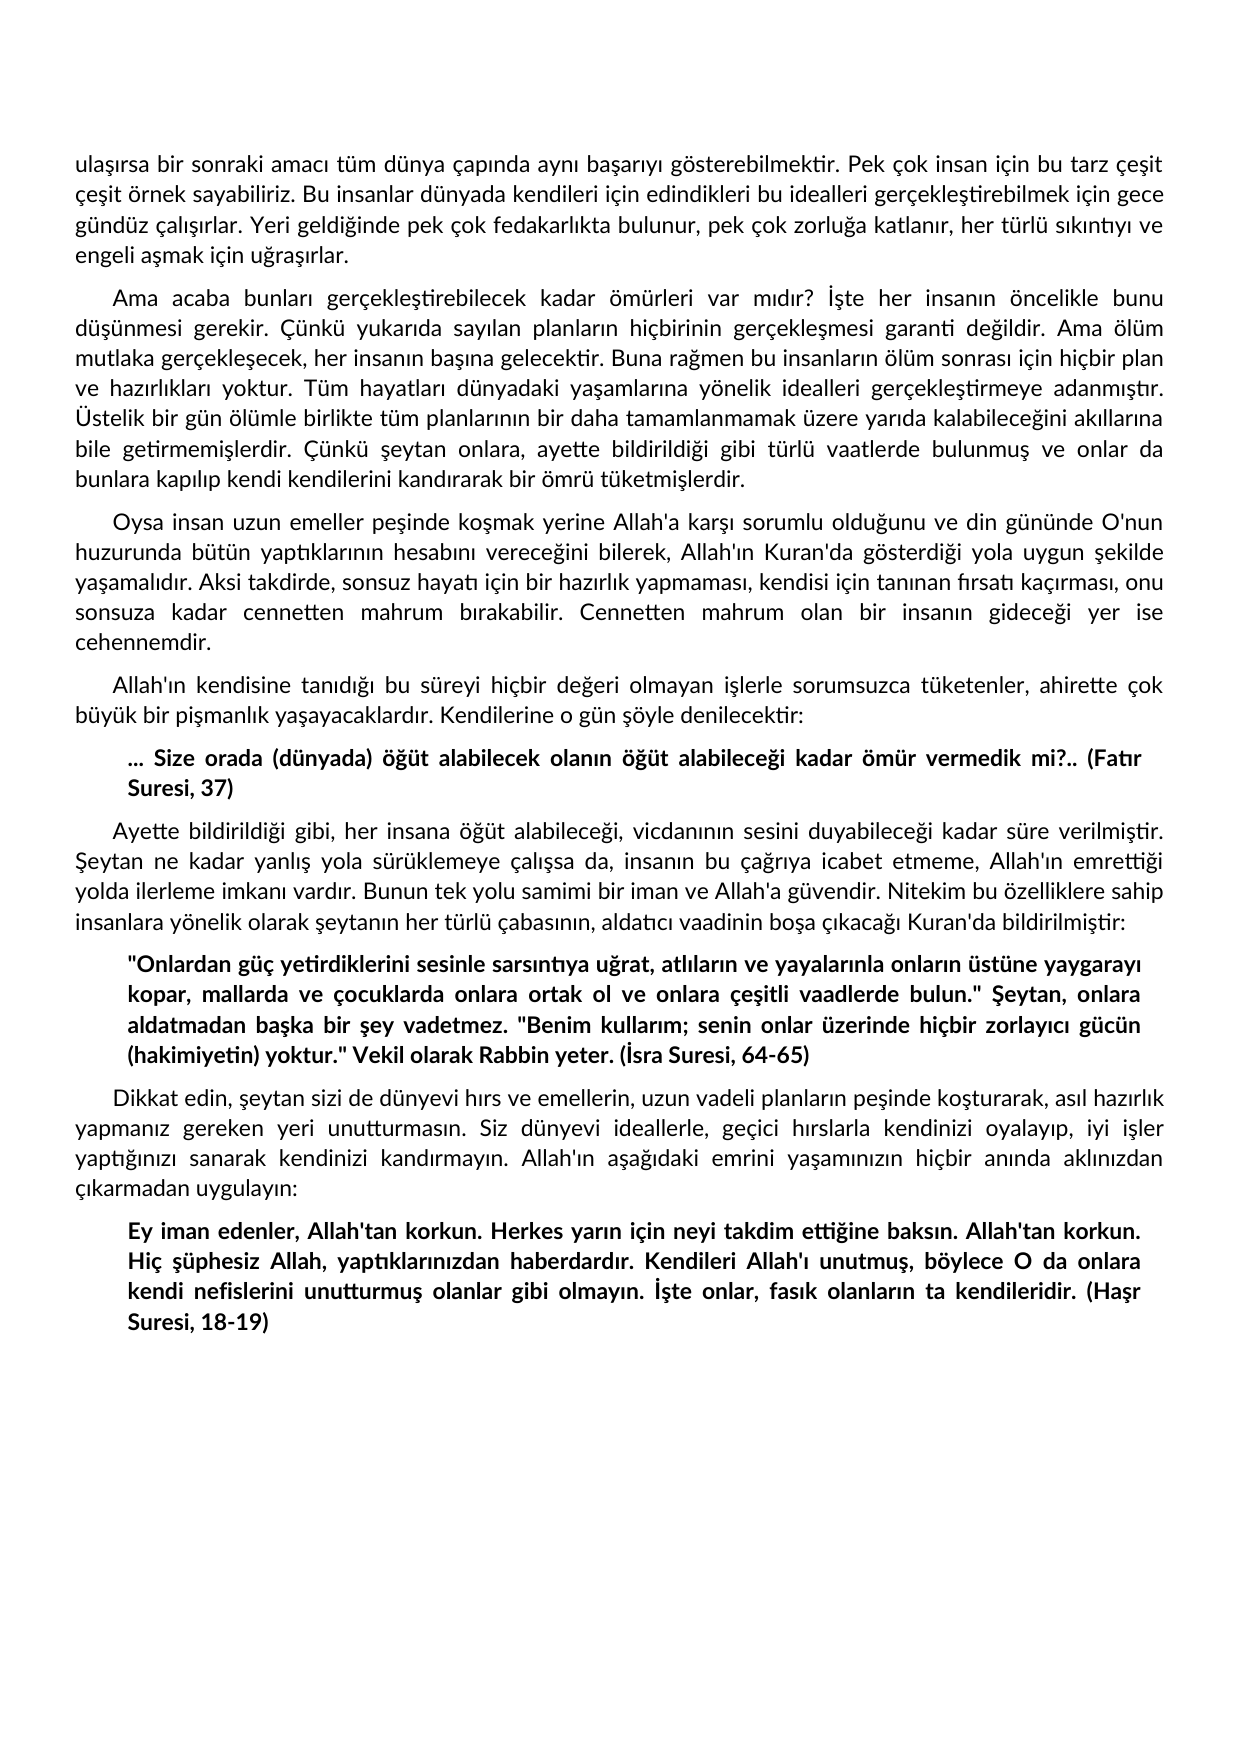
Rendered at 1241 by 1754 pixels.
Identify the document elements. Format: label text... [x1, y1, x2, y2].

text Allah'ın kendisine tanıdığı bu süreyi hiçbir değeri olmayan işlerle sorumsuzca tüketenler, ahirette çok büyük bir pişmanlık yaşayacaklardır. Kendilerine o gün şöyle denilecektir: [75, 671, 1165, 728]
text ... Size orada (dünyada) öğüt alabilecek olanın öğüt alabileceği kadar ömür vermedik mi?.. (Fatır Suresi, 37) [127, 744, 1143, 801]
text Ey iman edenler, Allah'tan korkun. Herkes yarın için neyi takdim ettiğine baksın. Allah'tan korkun. Hiç şüphesiz Allah, yaptıklarınızdan haberdardır. Kendileri Allah'ı unutmuş, böylece O da onlara kendi nefislerini unutturmuş olanlar gibi olmayın. İşte onlar, fasık olanların ta kendileridir. (Haşr Suresi, 18-19) [127, 1217, 1143, 1335]
text Oysa insan uzun emeller peşinde koşmak yerine Allah'a karşı sorumlu olduğunu ve din gününde O'nun huzurunda bütün yaptıklarının hesabını vereceğini bilerek, Allah'ın Kuran'da gösterdiği yola uygun şekilde yaşamalıdır. Aksi takdirde, sonsuz hayatı için bir hazırlık yapmaması, kendisi için tanınan fırsatı kaçırması, onu sonsuza kadar cennetten mahrum bırakabilir. Cennetten mahrum olan bir insanın gideceği yer ise cehennemdir. [75, 507, 1165, 656]
text ulaşırsa bir sonraki amacı tüm dünya çapında aynı başarıyı gösterebilmektir. Pek çok insan için bu tarz çeşit çeşit örnek sayabiliriz. Bu insanlar dünyada kendileri için edindikleri bu idealleri gerçekleştirebilmek için gece gündüz çalışırlar. Yeri geldiğinde pek çok fedakarlıkta bulunur, pek çok zorluğa katlanır, her türlü sıkıntıyı ve engeli aşmak için uğraşırlar. [75, 150, 1165, 268]
text Ama acaba bunları gerçekleştirebilecek kadar ömürleri var mıdır? İşte her insanın öncelikle bunu düşünmesi gerekir. Çünkü yukarıda sayılan planların hiçbirinin gerçekleşmesi garanti değildir. Ama ölüm mutlaka gerçekleşecek, her insanın başına gelecektir. Buna rağmen bu insanların ölüm sonrası için hiçbir plan ve hazırlıkları yoktur. Tüm hayatları dünyadaki yaşamlarına yönelik idealleri gerçekleştirmeye adanmıştır. Üstelik bir gün ölümle birlikte tüm planlarının bir daha tamamlanmamak üzere yarıda kalabileceğini akıllarına bile getirmemişlerdir. Çünkü şeytan onlara, ayette bildirildiği gibi türlü vaatlerde bulunmuş ve onlar da bunlara kapılıp kendi kendilerini kandırarak bir ömrü tüketmişlerdir. [75, 283, 1165, 492]
text Dikkat edin, şeytan sizi de dünyevi hırs ve emellerin, uzun vadeli planların peşinde koşturarak, asıl hazırlık yapmanız gereken yeri unutturmasın. Siz dünyevi ideallerle, geçici hırslarla kendinizi oyalayıp, iyi işler yaptığınızı sanarak kendinizi kandırmayın. Allah'ın aşağıdaki emrini yaşamınızın hiçbir anında aklınızdan çıkarmadan uygulayın: [75, 1083, 1165, 1201]
text Ayette bildirildiği gibi, her insana öğüt alabileceği, vicdanının sesini duyabileceği kadar süre verilmiştir. Şeytan ne kadar yanlış yola sürüklemeye çalışsa da, insanın bu çağrıya icabet etmeme, Allah'ın emrettiği yolda ilerleme imkanı vardır. Bunun tek yolu samimi bir iman ve Allah'a güvendir. Nitekim bu özelliklere sahip insanlara yönelik olarak şeytanın her türlü çabasının, aldatıcı vaadinin boşa çıkacağı Kuran'da bildirilmiştir: [75, 817, 1165, 935]
text "Onlardan güç yetirdiklerini sesinle sarsıntıya uğrat, atlıların ve yayalarınla onların üstüne yaygarayı kopar, mallarda ve çocuklarda onlara ortak ol ve onlara çeşitli vaadlerde bulun." Şeytan, onlara aldatmadan başka bir şey vadetmez. "Benim kullarım; senin onlar üzerinde hiçbir zorlayıcı gücün (hakimiyetin) yoktur." Vekil olarak Rabbin yeter. (İsra Suresi, 64-65) [127, 950, 1143, 1068]
